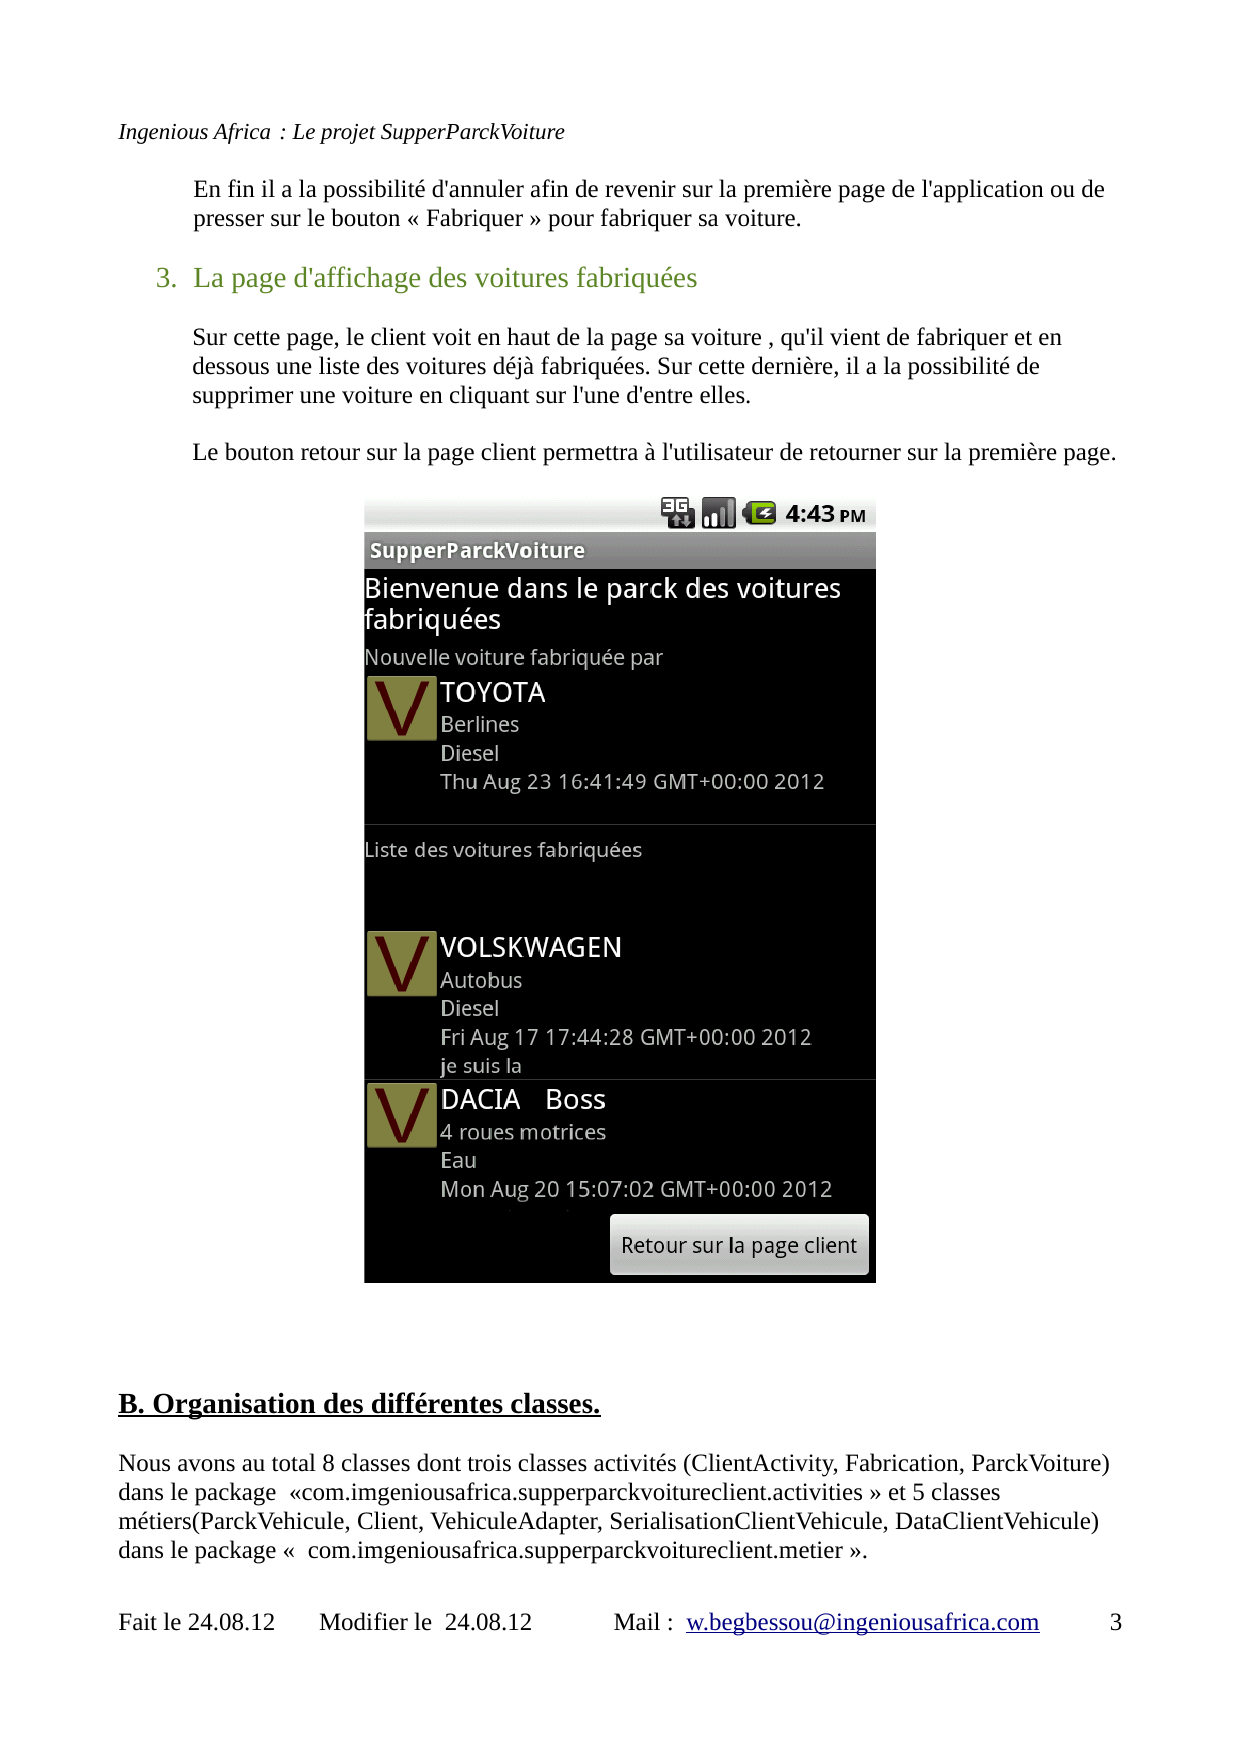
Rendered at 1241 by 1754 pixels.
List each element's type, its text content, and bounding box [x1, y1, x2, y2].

text Le bouton retour sur la page client permettra à l'utilisateur de retourner sur la première page. [118, 437, 1122, 466]
text Nous avons au total 8 classes dont trois classes activités (ClientActivity, Fabrication, ParckVoiture) dans le package «com.imgeniousafrica.supperparckvoitureclient.activities » et 5 classes métiers(ParckVehicule, Client, VehiculeAdapter, SerialisationClientVehicule, DataClientVehicule) dans le package « com.imgeniousafrica.supperparckvoitureclient.metier ». [118, 1448, 1122, 1563]
list La page d'affichage des voitures fabriquées [156, 260, 1122, 294]
text B. Organisation des différentes classes. [118, 1386, 1122, 1420]
list En fin il a la possibilité d'annuler afin de revenir sur la première page de l'application ou de presser sur le bouton « Fabriquer » pour fabriquer sa voiture. [156, 174, 1122, 231]
picture [364, 495, 876, 1283]
text Sur cette page, le client voit en haut de la page sa voiture , qu'il vient de fabriquer et en dessous une liste des voitures déjà fabriquées. Sur cette dernière, il a la possibilité de supprimer une voiture en cliquant sur l'une d'entre elles. [118, 322, 1122, 409]
